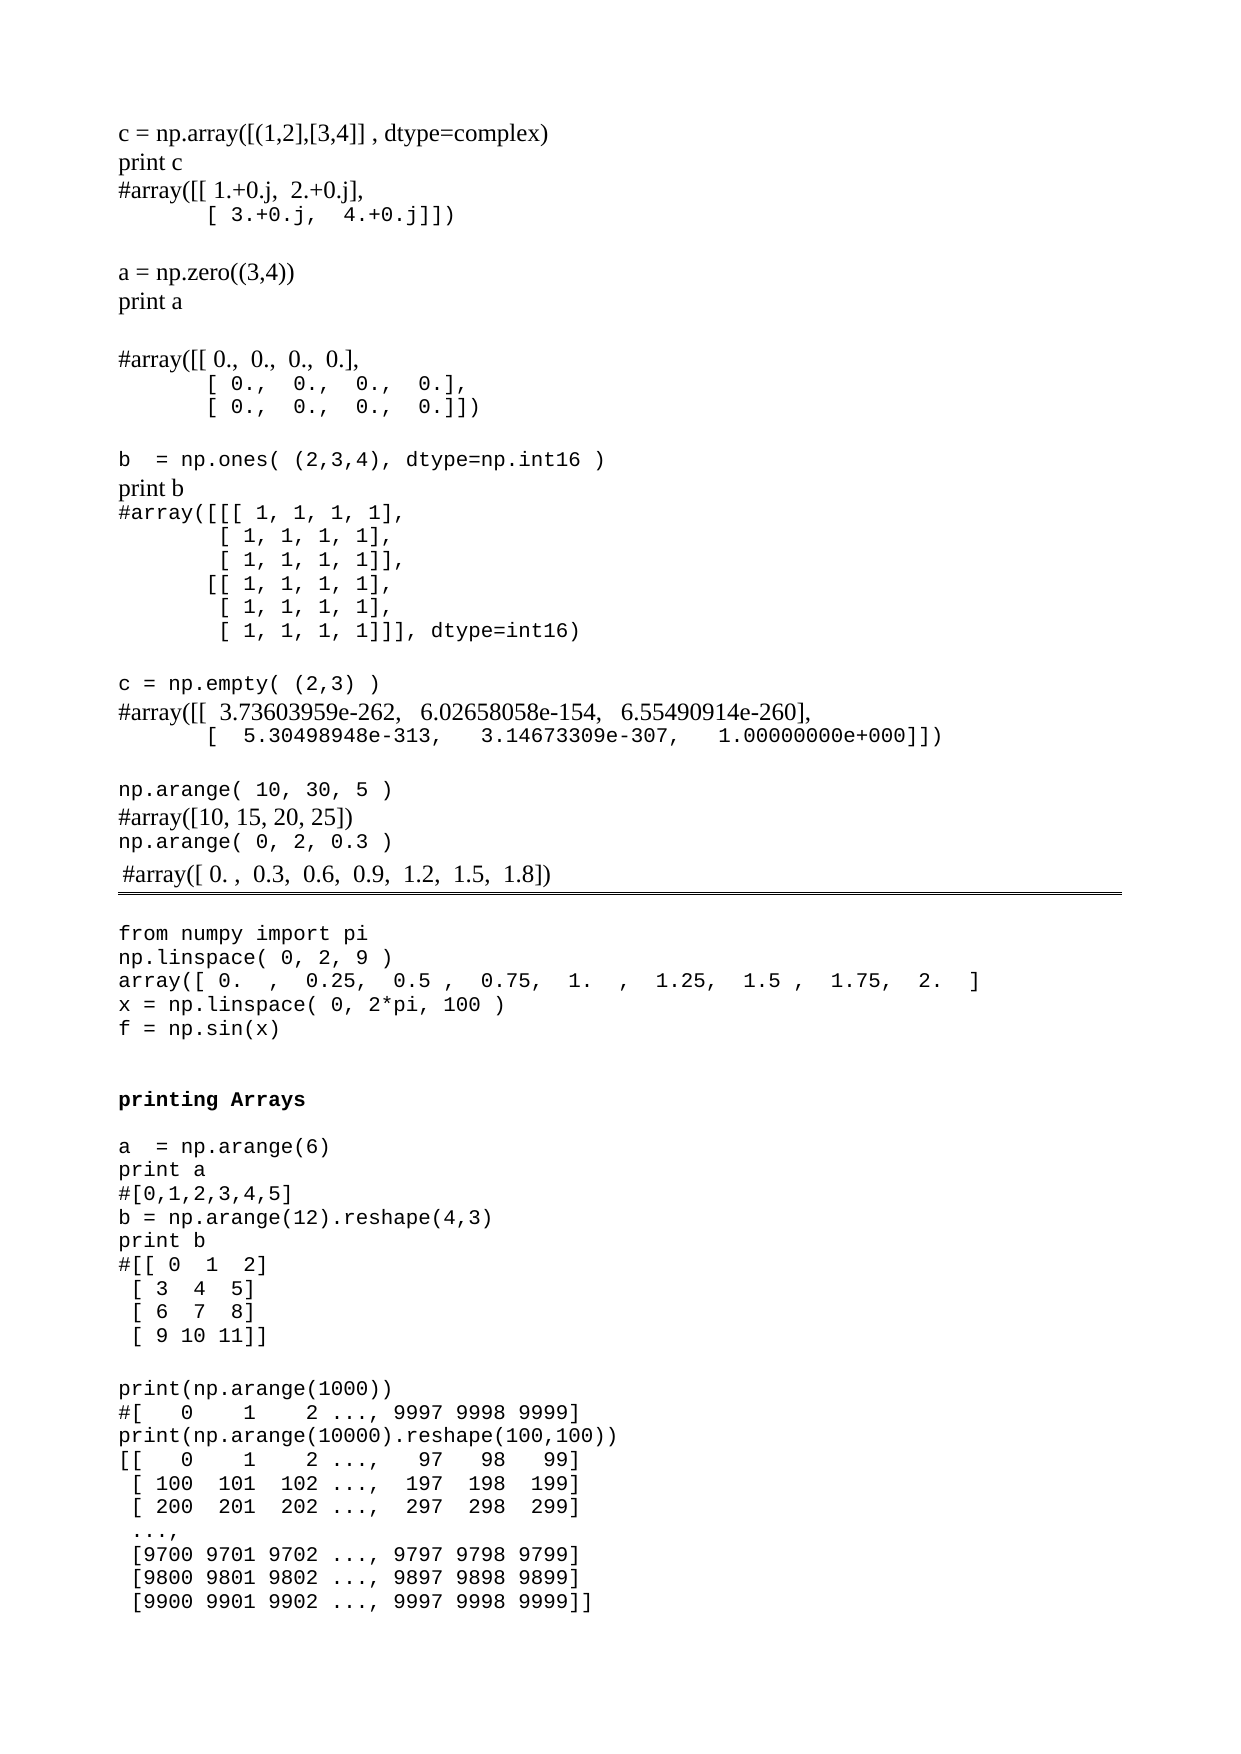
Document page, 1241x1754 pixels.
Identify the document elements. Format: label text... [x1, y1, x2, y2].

text [9700 9701 9702 ..., 9797 9798 9799] [118, 1544, 1122, 1567]
text [ 1, 1, 1, 1]], [118, 549, 1122, 573]
text [ 6 7 8] [118, 1301, 1122, 1325]
text from numpy import pi [118, 923, 1122, 947]
text print b [118, 473, 1122, 502]
text [ 0., 0., 0., 0.], [118, 372, 1122, 396]
text #array([ 0. , 0.3, 0.6, 0.9, 1.2, 1.5, 1.8]) [118, 854, 1122, 892]
text f = np.sin(x) [118, 1018, 1122, 1041]
text b = np.arange(12).reshape(4,3) [118, 1207, 1122, 1230]
text [ 9 10 11]] [118, 1325, 1122, 1349]
text [ 0., 0., 0., 0.]]) [118, 396, 1122, 420]
text print(np.arange(10000).reshape(100,100)) [118, 1425, 1122, 1449]
text [ 200 201 202 ..., 297 298 299] [118, 1496, 1122, 1520]
text [ 5.30498948e-313, 3.14673309e-307, 1.00000000e+000]]) [118, 725, 1122, 749]
text #array([[[ 1, 1, 1, 1], [118, 502, 1122, 525]
text ..., [118, 1520, 1122, 1544]
text print a [118, 1159, 1122, 1183]
text a = np.arange(6) [118, 1136, 1122, 1159]
text [ 1, 1, 1, 1], [118, 596, 1122, 620]
text #[0,1,2,3,4,5] [118, 1183, 1122, 1207]
text #[[ 0 1 2] [118, 1254, 1122, 1278]
text print b [118, 1230, 1122, 1254]
text b = np.ones( (2,3,4), dtype=np.int16 ) [118, 449, 1122, 473]
text print(np.arange(1000)) [118, 1378, 1122, 1402]
text np.arange( 10, 30, 5 ) [118, 778, 1122, 802]
text [9800 9801 9802 ..., 9897 9898 9899] [118, 1567, 1122, 1591]
text c = np.empty( (2,3) ) [118, 673, 1122, 697]
text #array([[ 1.+0.j, 2.+0.j], [118, 176, 1122, 204]
text [ 1, 1, 1, 1], [118, 525, 1122, 549]
text [[ 0 1 2 ..., 97 98 99] [118, 1449, 1122, 1473]
text #array([[ 3.73603959e-262, 6.02658058e-154, 6.55490914e-260], [118, 697, 1122, 725]
text np.linspace( 0, 2, 9 ) [118, 947, 1122, 970]
text array([ 0. , 0.25, 0.5 , 0.75, 1. , 1.25, 1.5 , 1.75, 2. ] [118, 970, 1122, 994]
text print a [118, 286, 1122, 315]
text [ 3.+0.j, 4.+0.j]]) [118, 204, 1122, 228]
text [ 100 101 102 ..., 197 198 199] [118, 1473, 1122, 1496]
text [9900 9901 9902 ..., 9997 9998 9999]] [118, 1591, 1122, 1614]
text [ 1, 1, 1, 1]]], dtype=int16) [118, 620, 1122, 643]
text #[ 0 1 2 ..., 9997 9998 9999] [118, 1402, 1122, 1425]
text x = np.linspace( 0, 2*pi, 100 ) [118, 994, 1122, 1018]
text [ 3 4 5] [118, 1278, 1122, 1301]
text #array([[ 0., 0., 0., 0.], [118, 344, 1122, 372]
text c = np.array([(1,2],[3,4]] , dtype=complex) [118, 118, 1122, 147]
text [[ 1, 1, 1, 1], [118, 573, 1122, 596]
text #array([10, 15, 20, 25]) [118, 802, 1122, 831]
text printing Arrays [118, 1088, 1122, 1112]
text a = np.zero((3,4)) [118, 257, 1122, 286]
text np.arange( 0, 2, 0.3 ) [118, 831, 1122, 854]
text print c [118, 147, 1122, 176]
